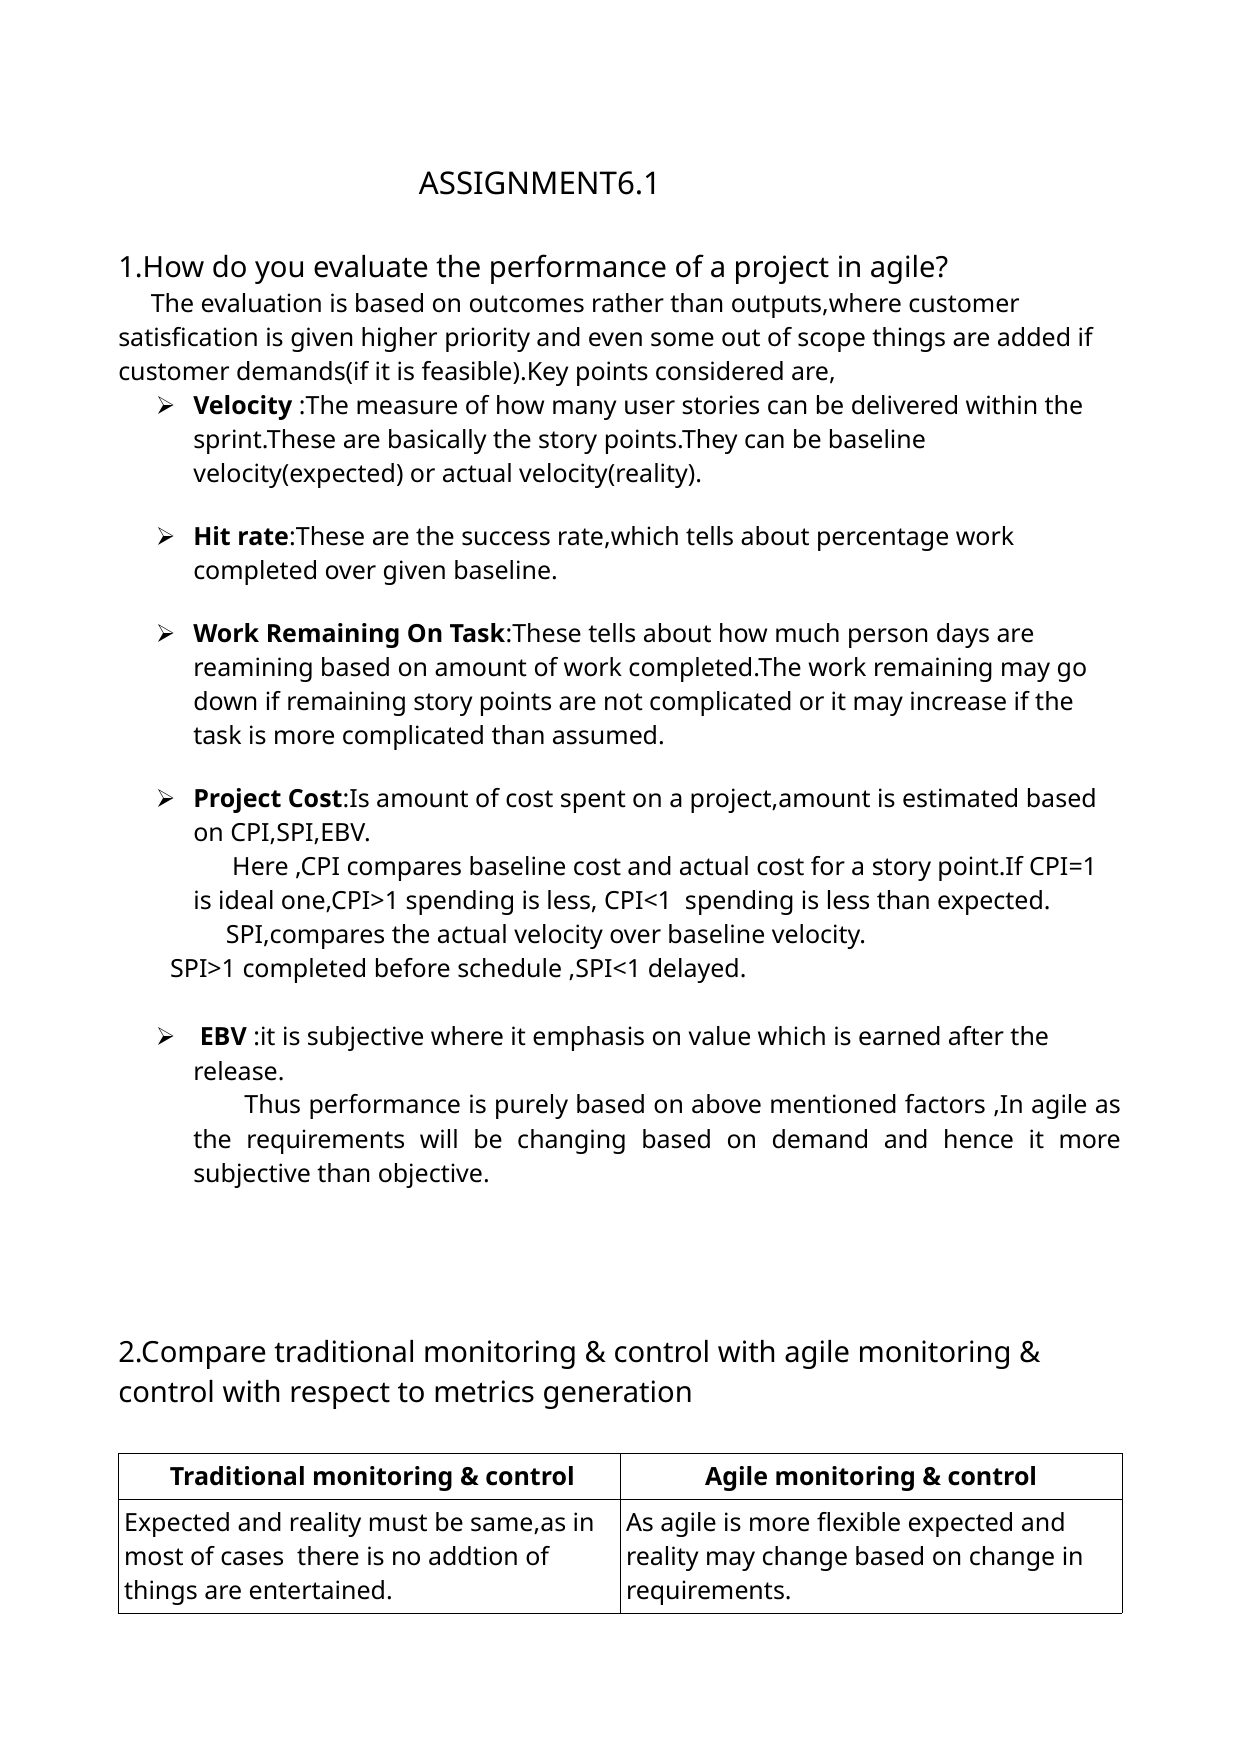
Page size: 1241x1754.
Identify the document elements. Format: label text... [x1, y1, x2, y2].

text The evaluation is based on outcomes rather than outputs,where customer satisfication is given higher priority and even some out of scope things are added if customer demands(if it is feasible).Key points considered are, [118, 286, 1122, 388]
list SPI,compares the actual velocity over baseline velocity. [156, 917, 1122, 951]
list Project Cost:Is amount of cost spent on a project,amount is estimated based on CPI,SPI,EBV. [156, 781, 1122, 849]
text 2.Compare traditional monitoring & control with agile monitoring & control with respect to metrics generation [118, 1331, 1122, 1411]
table_header Traditional monitoring & control [119, 1454, 620, 1499]
text ASSIGNMENT6.1 [118, 161, 1122, 203]
list Hit rate:These are the success rate,which tells about percentage work completed over given baseline. [156, 519, 1122, 587]
text SPI>1 completed before schedule ,SPI<1 delayed. [118, 951, 1122, 985]
table_cell As agile is more flexible expected and reality may change based on change in requirements. [621, 1500, 1122, 1613]
table_header Agile monitoring & control [621, 1454, 1122, 1499]
text 1.How do you evaluate the performance of a project in agile? [118, 246, 1122, 286]
list Here ,CPI compares baseline cost and actual cost for a story point.If CPI=1 is ideal one,CPI>1 spending is less, CPI<1 spending is less than expected. [156, 849, 1122, 917]
table_cell Expected and reality must be same,as in most of cases there is no addtion of things are entertained. [119, 1500, 620, 1613]
list Thus performance is purely based on above mentioned factors ,In agile as the requirements will be changing based on demand and hence it more subjective than objective. [156, 1087, 1122, 1189]
list EBV :it is subjective where it emphasis on value which is earned after the release. [156, 1019, 1122, 1087]
list Velocity :The measure of how many user stories can be delivered within the sprint.These are basically the story points.They can be baseline velocity(expected) or actual velocity(reality). [156, 388, 1122, 490]
list Work Remaining On Task:These tells about how much person days are reamining based on amount of work completed.The work remaining may go down if remaining story points are not complicated or it may increase if the task is more complicated than assumed. [156, 616, 1122, 752]
